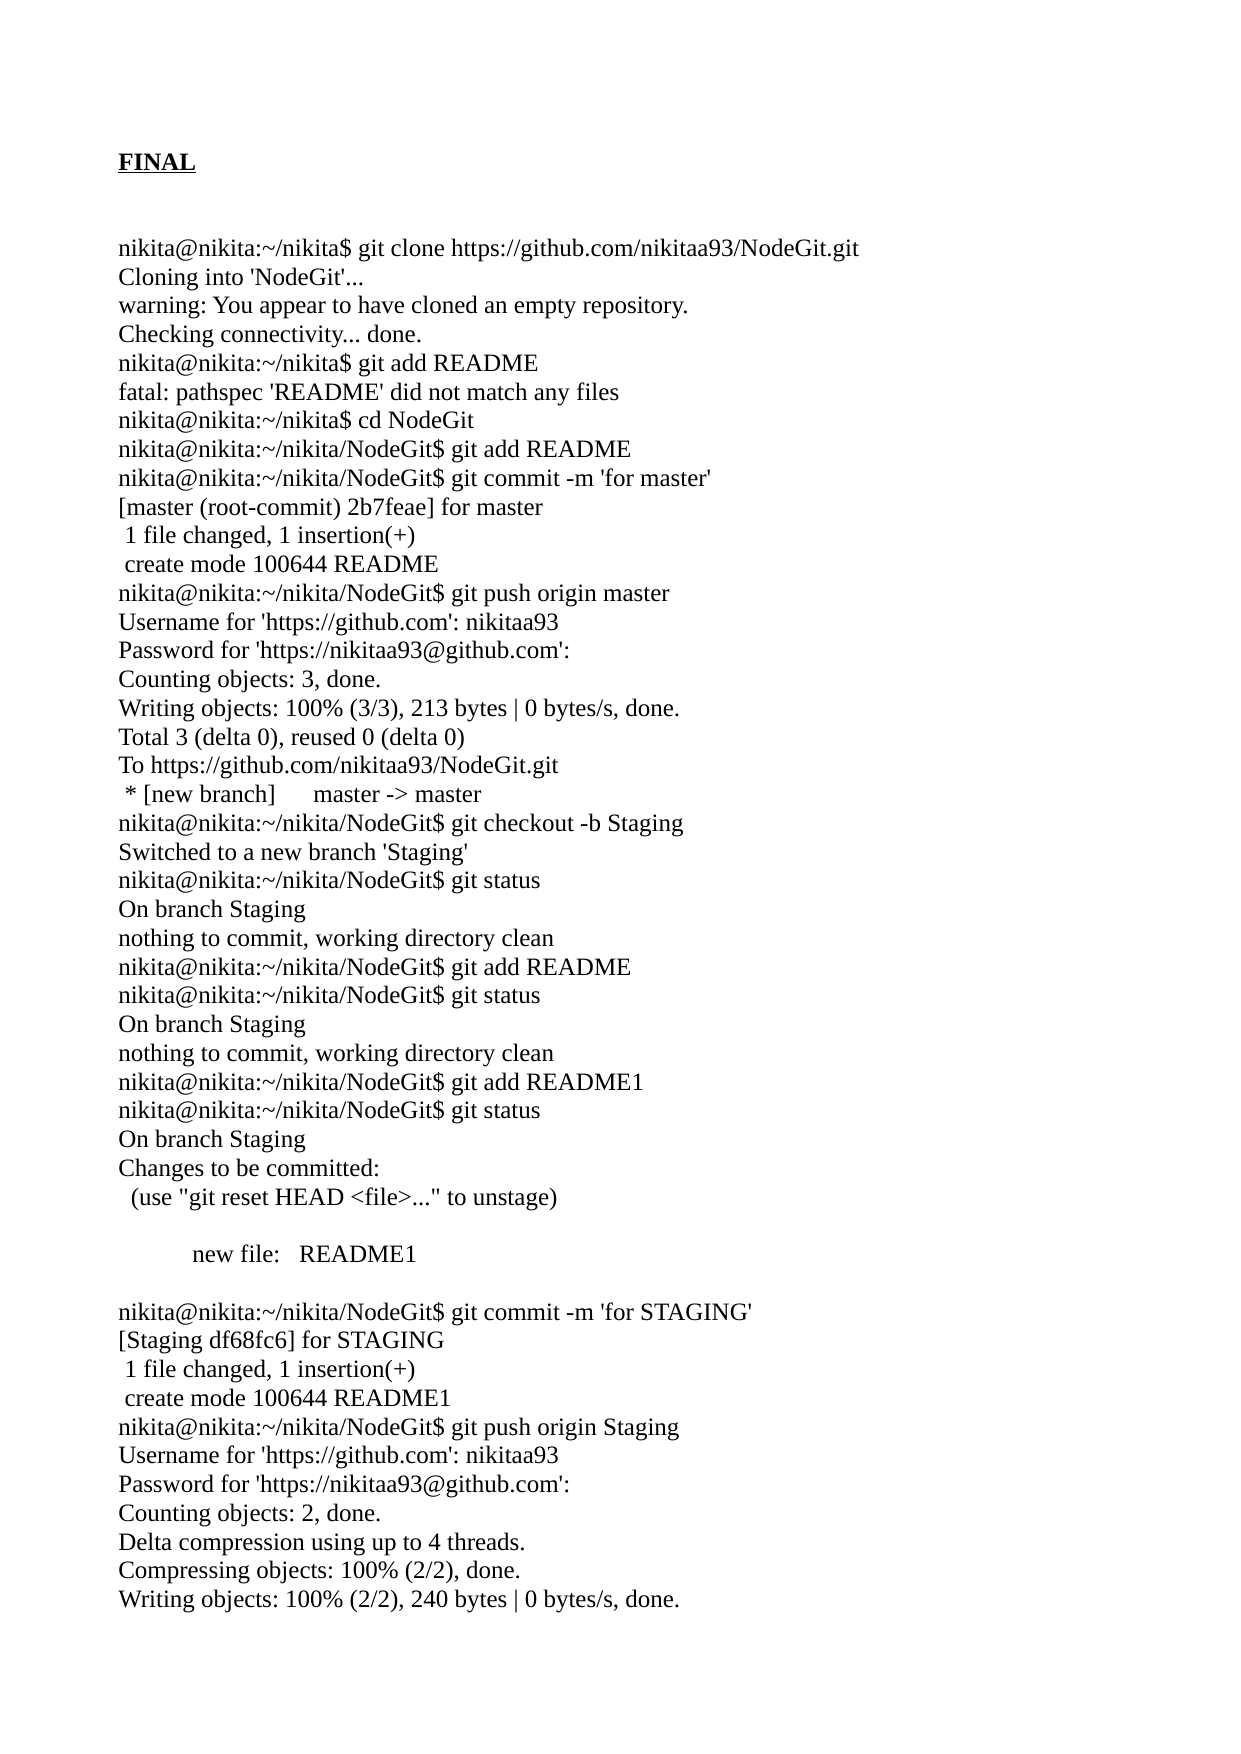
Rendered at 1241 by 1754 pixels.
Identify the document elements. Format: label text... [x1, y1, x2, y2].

text (use "git reset HEAD <file>..." to unstage) [118, 1182, 1122, 1211]
text nothing to commit, working directory clean [118, 1038, 1122, 1067]
text 1 file changed, 1 insertion(+) [118, 1354, 1122, 1383]
text To https://github.com/nikitaa93/NodeGit.git [118, 751, 1122, 779]
text Total 3 (delta 0), reused 0 (delta 0) [118, 722, 1122, 751]
text Checking connectivity... done. [118, 319, 1122, 348]
text create mode 100644 README1 [118, 1383, 1122, 1412]
text nikita@nikita:~/nikita/NodeGit$ git commit -m 'for master' [118, 463, 1122, 492]
text 1 file changed, 1 insertion(+) [118, 521, 1122, 549]
text [master (root-commit) 2b7feae] for master [118, 492, 1122, 521]
text Cloning into 'NodeGit'... [118, 262, 1122, 291]
text nikita@nikita:~/nikita/NodeGit$ git add README [118, 952, 1122, 981]
text Password for 'https://nikitaa93@github.com': [118, 636, 1122, 664]
text create mode 100644 README [118, 549, 1122, 578]
text Username for 'https://github.com': nikitaa93 [118, 607, 1122, 636]
text Compressing objects: 100% (2/2), done. [118, 1556, 1122, 1584]
text nikita@nikita:~/nikita/NodeGit$ git add README [118, 434, 1122, 463]
text nikita@nikita:~/nikita/NodeGit$ git status [118, 866, 1122, 894]
text Counting objects: 2, done. [118, 1498, 1122, 1527]
text nothing to commit, working directory clean [118, 923, 1122, 952]
text Writing objects: 100% (3/3), 213 bytes | 0 bytes/s, done. [118, 693, 1122, 722]
text nikita@nikita:~/nikita$ cd NodeGit [118, 406, 1122, 434]
text On branch Staging [118, 894, 1122, 923]
text nikita@nikita:~/nikita/NodeGit$ git checkout -b Staging [118, 808, 1122, 837]
text warning: You appear to have cloned an empty repository. [118, 291, 1122, 319]
text nikita@nikita:~/nikita/NodeGit$ git status [118, 981, 1122, 1009]
text fatal: pathspec 'README' did not match any files [118, 377, 1122, 406]
text nikita@nikita:~/nikita/NodeGit$ git push origin Staging [118, 1412, 1122, 1441]
text nikita@nikita:~/nikita/NodeGit$ git status [118, 1096, 1122, 1124]
text nikita@nikita:~/nikita$ git clone https://github.com/nikitaa93/NodeGit.git [118, 233, 1122, 262]
text new file: README1 [118, 1239, 1122, 1268]
text On branch Staging [118, 1124, 1122, 1153]
text [Staging df68fc6] for STAGING [118, 1326, 1122, 1354]
text nikita@nikita:~/nikita/NodeGit$ git commit -m 'for STAGING' [118, 1297, 1122, 1326]
text nikita@nikita:~/nikita/NodeGit$ git push origin master [118, 578, 1122, 607]
text Delta compression using up to 4 threads. [118, 1527, 1122, 1556]
text FINAL [118, 147, 1122, 176]
text Writing objects: 100% (2/2), 240 bytes | 0 bytes/s, done. [118, 1584, 1122, 1613]
text Switched to a new branch 'Staging' [118, 837, 1122, 866]
text Username for 'https://github.com': nikitaa93 [118, 1441, 1122, 1469]
text Counting objects: 3, done. [118, 664, 1122, 693]
text nikita@nikita:~/nikita/NodeGit$ git add README1 [118, 1067, 1122, 1096]
text Changes to be committed: [118, 1153, 1122, 1182]
text * [new branch] master -> master [118, 779, 1122, 808]
text On branch Staging [118, 1009, 1122, 1038]
text nikita@nikita:~/nikita$ git add README [118, 348, 1122, 377]
text Password for 'https://nikitaa93@github.com': [118, 1469, 1122, 1498]
